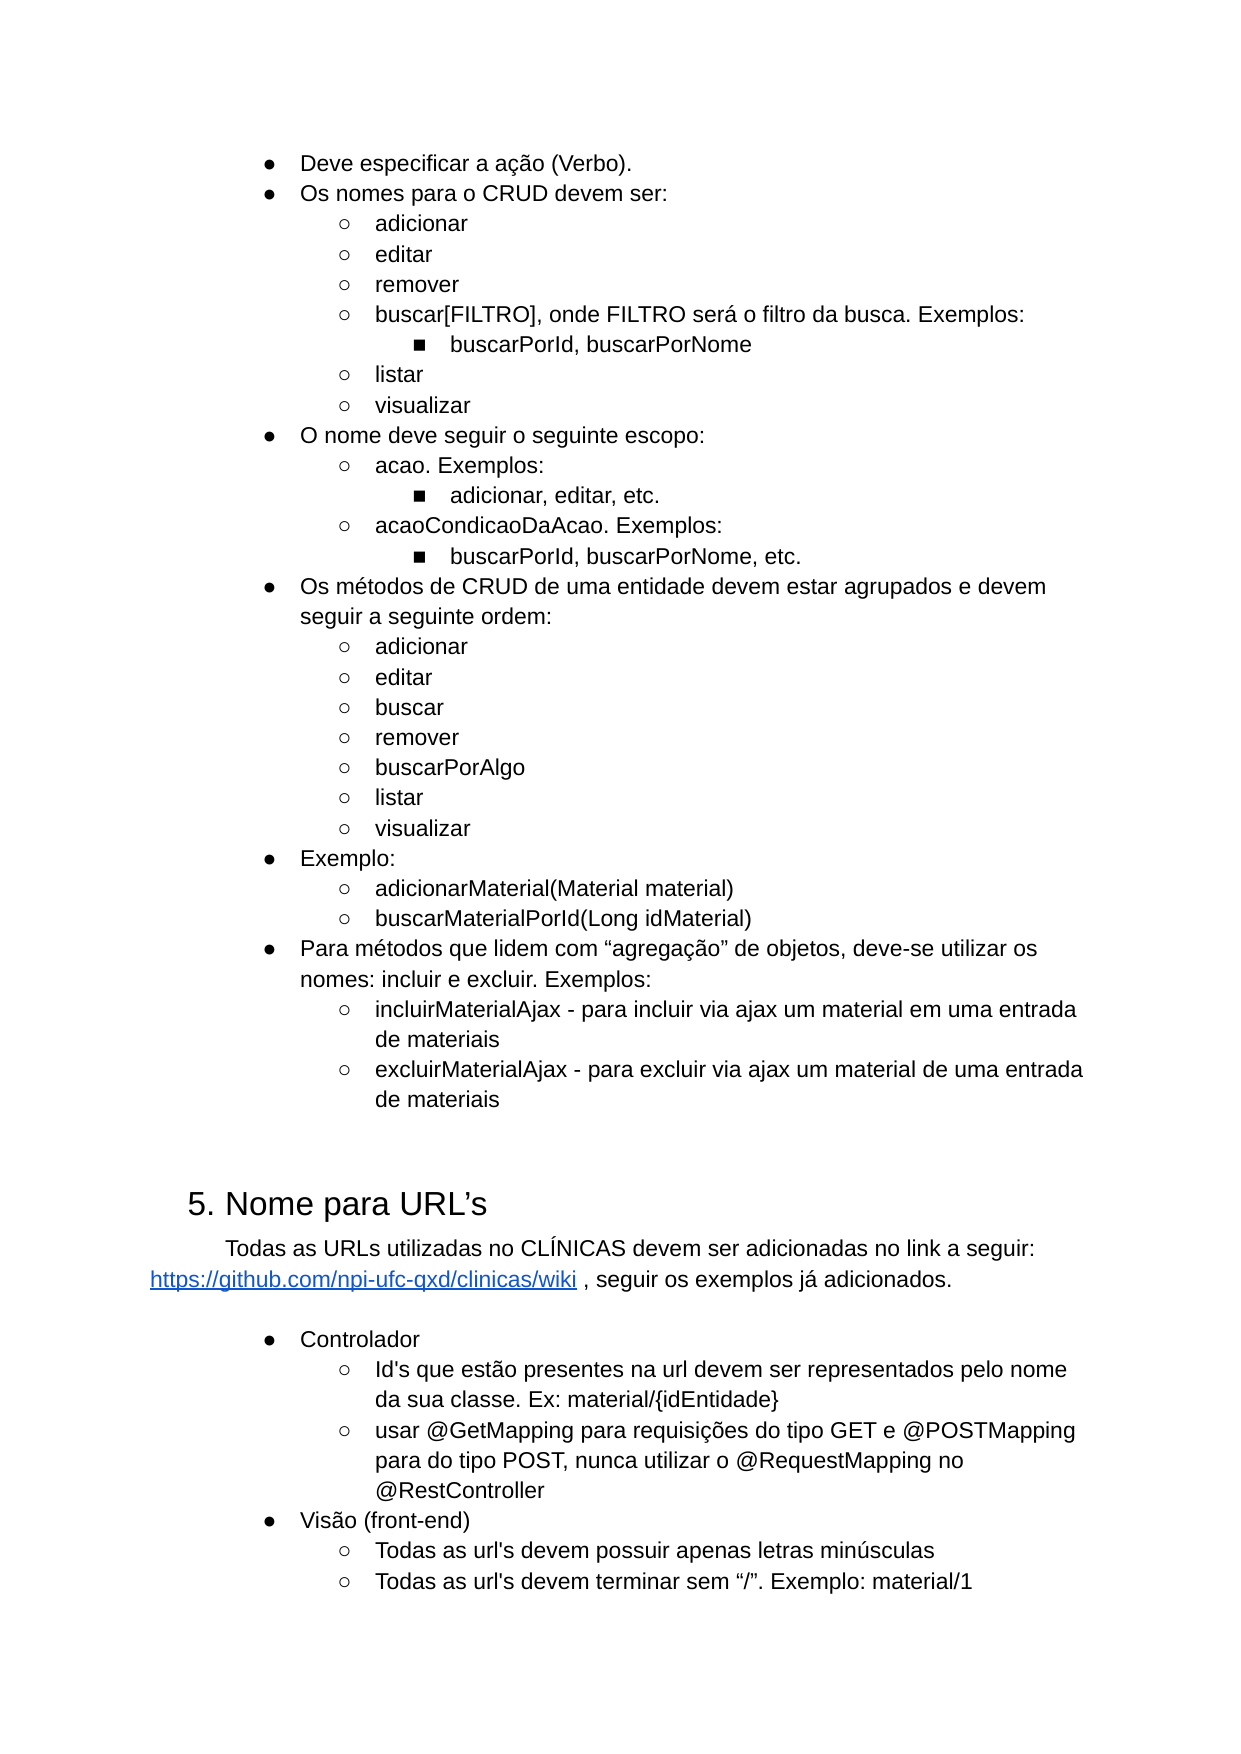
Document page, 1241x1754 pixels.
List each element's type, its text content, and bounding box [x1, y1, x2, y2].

list incluirMaterialAjax - para incluir via ajax um material em uma entrada de materiais [337, 996, 1090, 1052]
text Todas as URLs utilizadas no CLÍNICAS devem ser adicionadas no link a seguir: https://github.com/npi-ufc-qxd/clinicas/wiki , seguir os exemplos já adicionados. [150, 1235, 1090, 1292]
list remover [337, 724, 1090, 750]
list Controlador [262, 1326, 1090, 1352]
list buscar [337, 694, 1090, 720]
list Todas as url's devem possuir apenas letras minúsculas [337, 1537, 1090, 1564]
list adicionar [337, 210, 1090, 237]
list adicionarMaterial(Material material) [337, 875, 1090, 901]
list usar @GetMapping para requisições do tipo GET e @POSTMapping para do tipo POST, nunca utilizar o @RequestMapping no @RestController [337, 1417, 1090, 1503]
list buscar[FILTRO], onde FILTRO será o filtro da busca. Exemplos: [337, 301, 1090, 327]
list Deve especificar a ação (Verbo). [262, 150, 1090, 176]
list visualizar [337, 814, 1090, 841]
list excluirMaterialAjax - para excluir via ajax um material de uma entrada de materiais [337, 1056, 1090, 1113]
list buscarMaterialPorId(Long idMaterial) [337, 905, 1090, 932]
list adicionar, editar, etc. [412, 482, 1090, 509]
list Os métodos de CRUD de uma entidade devem estar agrupados e devem seguir a seguinte ordem: [262, 573, 1090, 629]
list editar [337, 241, 1090, 267]
list Id's que estão presentes na url devem ser representados pelo nome da sua classe. Ex: material/{idEntidade} [337, 1356, 1090, 1413]
list Para métodos que lidem com “agregação” de objetos, deve-se utilizar os nomes: incluir e excluir. Exemplos: [262, 935, 1090, 992]
list O nome deve seguir o seguinte escopo: [262, 422, 1090, 448]
list buscarPorAlgo [337, 754, 1090, 781]
list listar [337, 784, 1090, 811]
list visualizar [337, 392, 1090, 418]
list Visão (front-end) [262, 1507, 1090, 1533]
list adicionar [337, 633, 1090, 660]
list listar [337, 361, 1090, 388]
subtitle Nome para URL’s [187, 1184, 1090, 1223]
list acaoCondicaoDaAcao. Exemplos: [337, 512, 1090, 539]
list buscarPorId, buscarPorNome, etc. [412, 543, 1090, 569]
list acao. Exemplos: [337, 452, 1090, 478]
list Exemplo: [262, 845, 1090, 871]
list editar [337, 663, 1090, 690]
list remover [337, 271, 1090, 297]
list buscarPorId, buscarPorNome [412, 331, 1090, 358]
list Os nomes para o CRUD devem ser: [262, 180, 1090, 207]
list Todas as url's devem terminar sem “/”. Exemplo: material/1 [337, 1568, 1090, 1594]
